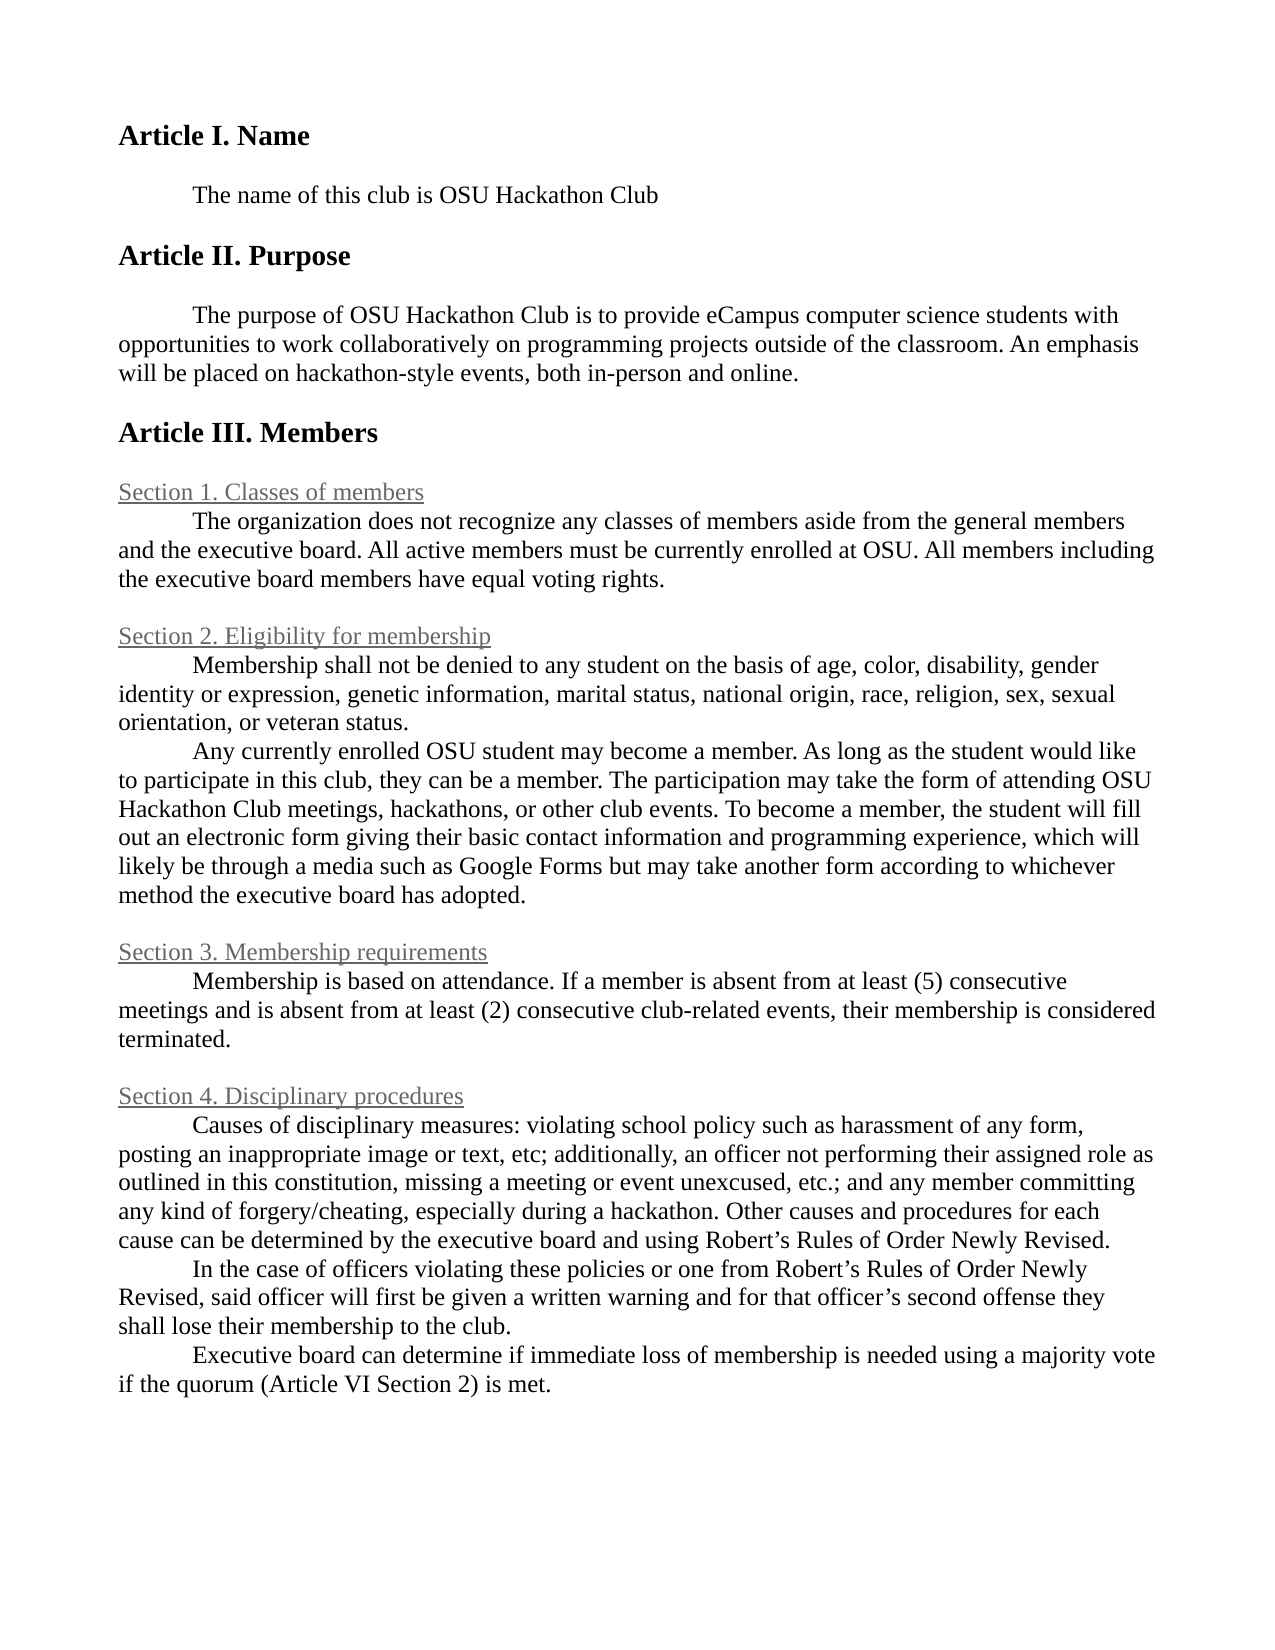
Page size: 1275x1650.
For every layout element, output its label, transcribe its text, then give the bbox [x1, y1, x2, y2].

text Section 1. Classes of members [118, 477, 1157, 506]
text The organization does not recognize any classes of members aside from the general members and the executive board. All active members must be currently enrolled at OSU. All members including the executive board members have equal voting rights. [118, 506, 1157, 592]
text Section 2. Eligibility for membership [118, 621, 1157, 650]
text Membership is based on attendance. If a member is absent from at least (5) consecutive meetings and is absent from at least (2) consecutive club-related events, their membership is considered terminated. [118, 966, 1157, 1052]
text Article I. Name [118, 118, 1157, 152]
text In the case of officers violating these policies or one from Robert’s Rules of Order Newly Revised, said officer will first be given a written warning and for that officer’s second offense they shall lose their membership to the club. [118, 1254, 1157, 1340]
text Section 3. Membership requirements [118, 937, 1157, 966]
text Any currently enrolled OSU student may become a member. As long as the student would like to participate in this club, they can be a member. The participation may take the form of attending OSU Hackathon Club meetings, hackathons, or other club events. To become a member, the student will fill out an electronic form giving their basic contact information and programming experience, which will likely be through a media such as Google Forms but may take another form according to whichever method the executive board has adopted. [118, 736, 1157, 909]
text The purpose of OSU Hackathon Club is to provide eCampus computer science students with opportunities to work collaboratively on programming projects outside of the classroom. An emphasis will be placed on hackathon-style events, both in-person and online. [118, 300, 1157, 386]
text Membership shall not be denied to any student on the basis of age, color, disability, gender identity or expression, genetic information, marital status, national origin, race, religion, sex, sexual orientation, or veteran status. [118, 650, 1157, 736]
text Section 4. Disciplinary procedures [118, 1081, 1157, 1110]
text Article III. Members [118, 415, 1157, 449]
text Executive board can determine if immediate loss of membership is needed using a majority vote if the quorum (Article VI Section 2) is met. [118, 1340, 1157, 1397]
text The name of this club is OSU Hackathon Club [118, 180, 1157, 209]
text Article II. Purpose [118, 238, 1157, 271]
text Causes of disciplinary measures: violating school policy such as harassment of any form, posting an inappropriate image or text, etc; additionally, an officer not performing their assigned role as outlined in this constitution, missing a meeting or event unexcused, etc.; and any member committing any kind of forgery/cheating, especially during a hackathon. Other causes and procedures for each cause can be determined by the executive board and using Robert’s Rules of Order Newly Revised. [118, 1110, 1157, 1254]
